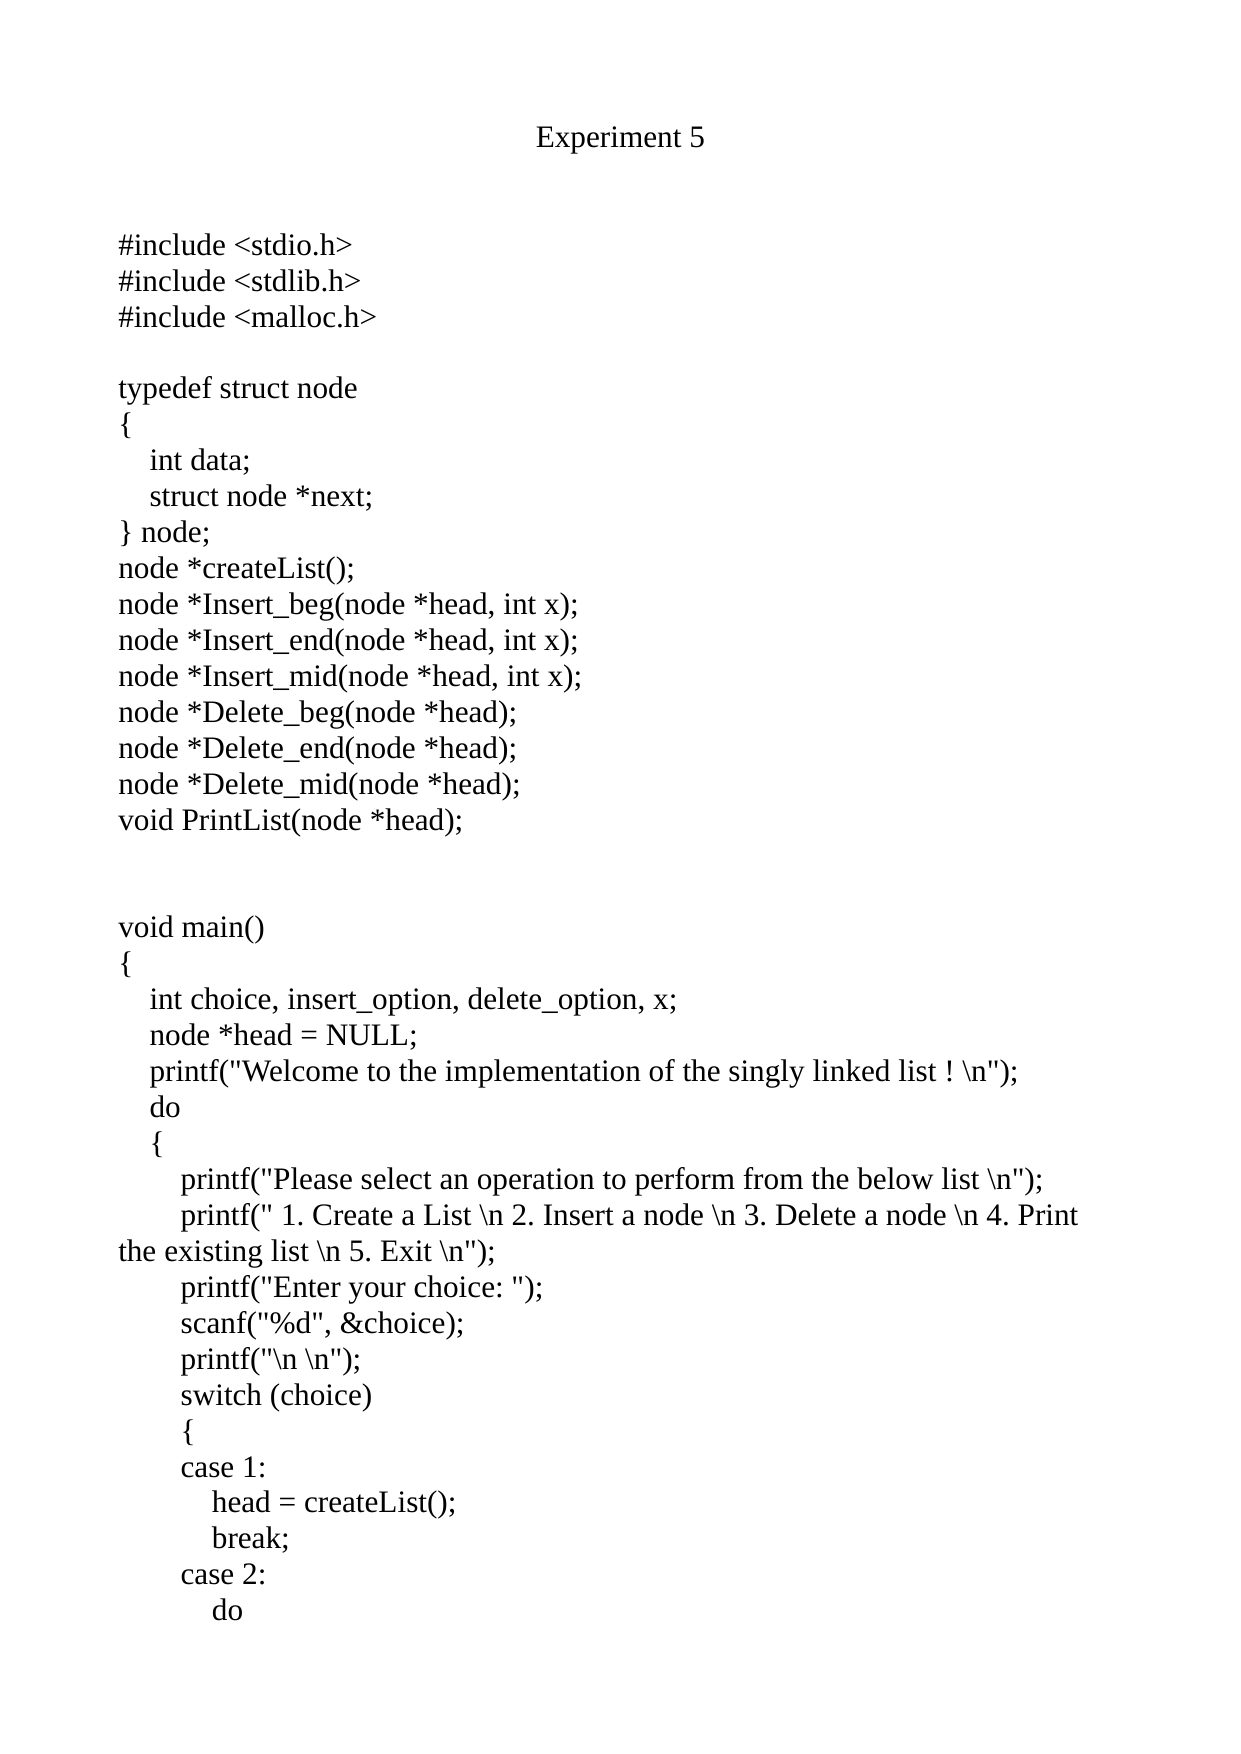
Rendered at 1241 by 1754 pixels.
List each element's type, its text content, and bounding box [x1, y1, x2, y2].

text #include <stdio.h> [118, 226, 1122, 262]
text node *Delete_mid(node *head); [118, 765, 1122, 801]
text void main() [118, 909, 1122, 945]
text do [118, 1088, 1122, 1124]
text void PrintList(node *head); [118, 801, 1122, 837]
text #include <stdlib.h> [118, 262, 1122, 298]
text printf(" 1. Create a List \n 2. Insert a node \n 3. Delete a node \n 4. Print the existing list \n 5. Exit \n"); [118, 1196, 1122, 1268]
text break; [118, 1520, 1122, 1556]
text head = createList(); [118, 1484, 1122, 1520]
text { [118, 1412, 1122, 1448]
text printf("Enter your choice: "); [118, 1268, 1122, 1304]
text int choice, insert_option, delete_option, x; [118, 981, 1122, 1017]
text Experiment 5 [118, 118, 1122, 154]
text { [118, 406, 1122, 442]
text node *Insert_beg(node *head, int x); [118, 585, 1122, 621]
text node *Delete_end(node *head); [118, 729, 1122, 765]
text typedef struct node [118, 370, 1122, 406]
text node *createList(); [118, 549, 1122, 585]
text node *Delete_beg(node *head); [118, 693, 1122, 729]
text node *Insert_end(node *head, int x); [118, 621, 1122, 657]
text printf("Welcome to the implementation of the singly linked list ! \n"); [118, 1052, 1122, 1088]
text node *Insert_mid(node *head, int x); [118, 657, 1122, 693]
text } node; [118, 513, 1122, 549]
text int data; [118, 442, 1122, 477]
text node *head = NULL; [118, 1017, 1122, 1052]
text case 2: [118, 1556, 1122, 1592]
text case 1: [118, 1448, 1122, 1484]
text #include <malloc.h> [118, 298, 1122, 334]
text struct node *next; [118, 477, 1122, 513]
text do [118, 1592, 1122, 1627]
text switch (choice) [118, 1376, 1122, 1412]
text scanf("%d", &choice); [118, 1304, 1122, 1340]
text printf("Please select an operation to perform from the below list \n"); [118, 1160, 1122, 1196]
text { [118, 1124, 1122, 1160]
text printf("\n \n"); [118, 1340, 1122, 1376]
text { [118, 945, 1122, 981]
